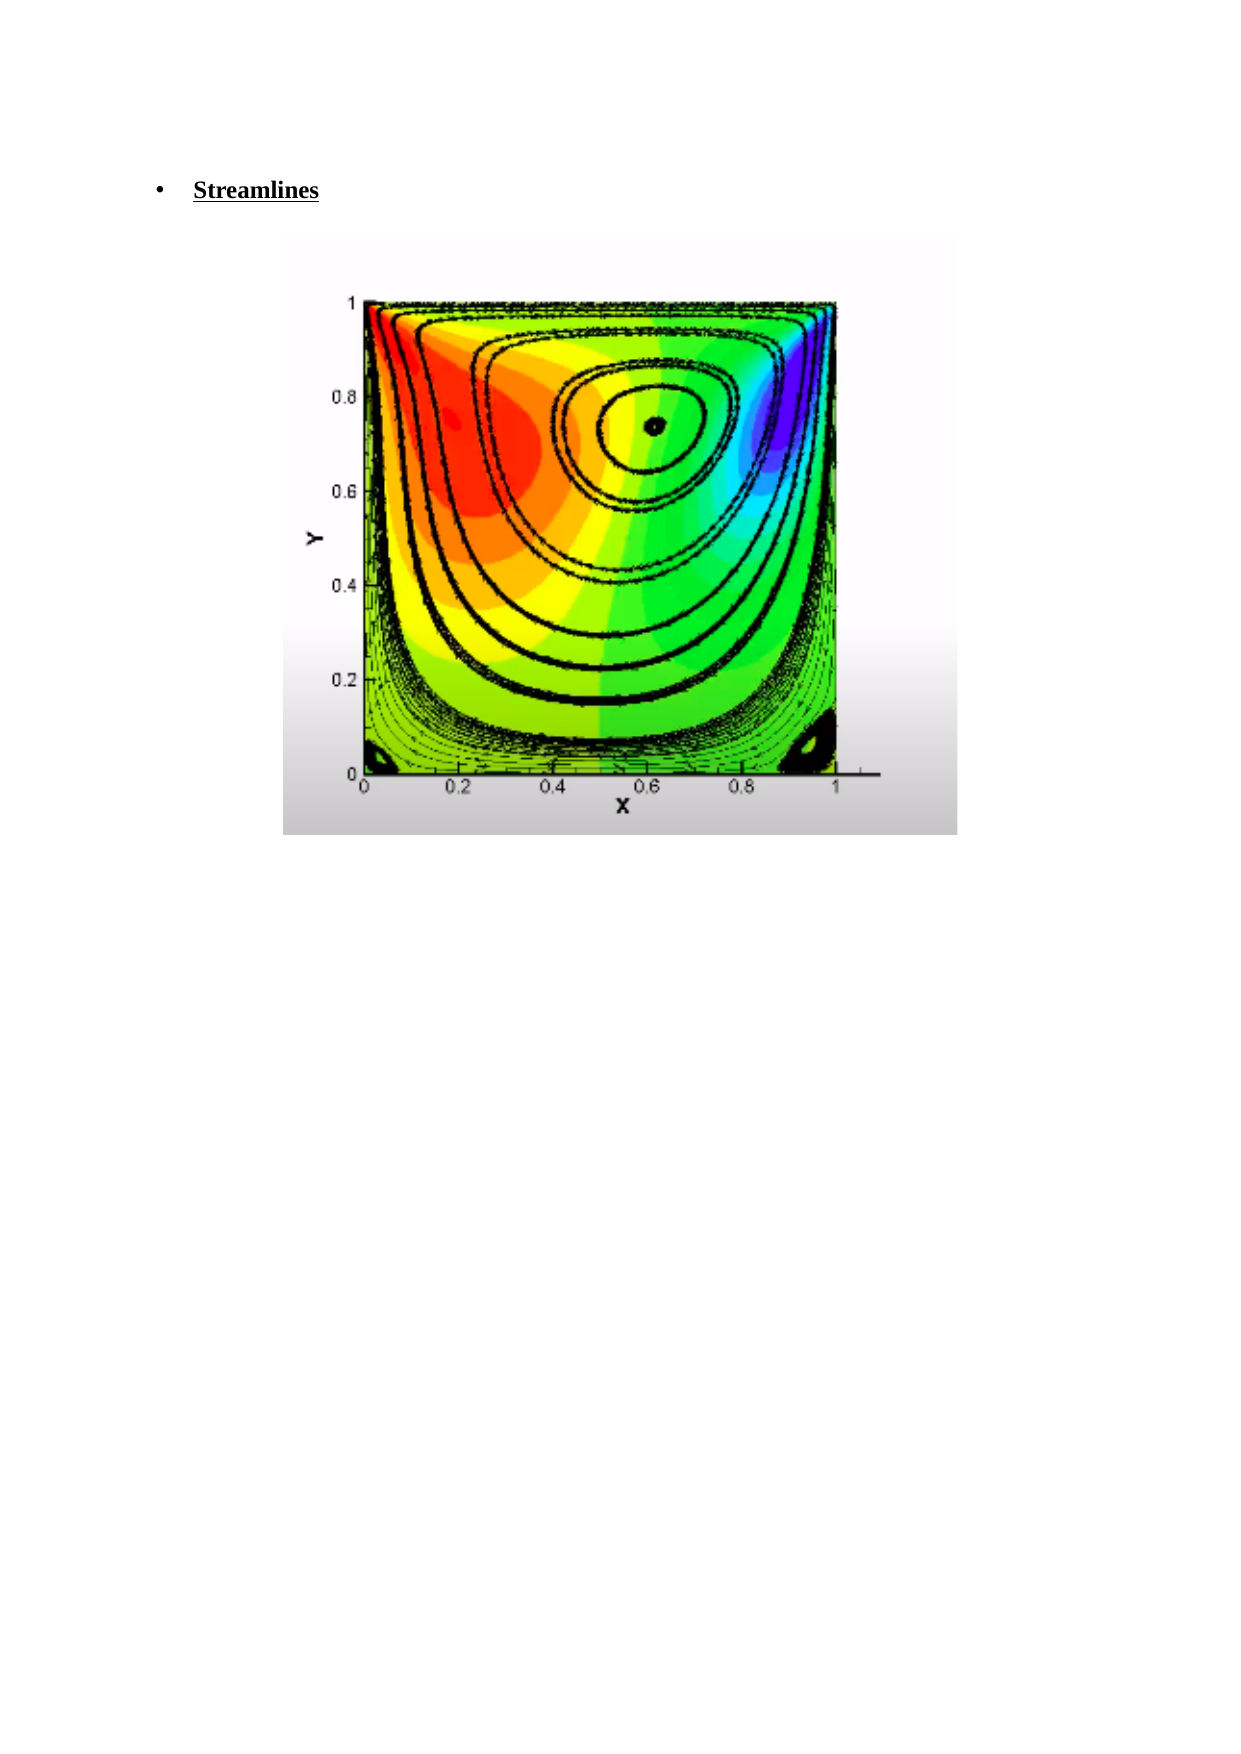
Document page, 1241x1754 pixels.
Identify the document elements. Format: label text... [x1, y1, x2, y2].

picture [283, 233, 958, 835]
list Streamlines [156, 176, 1122, 204]
